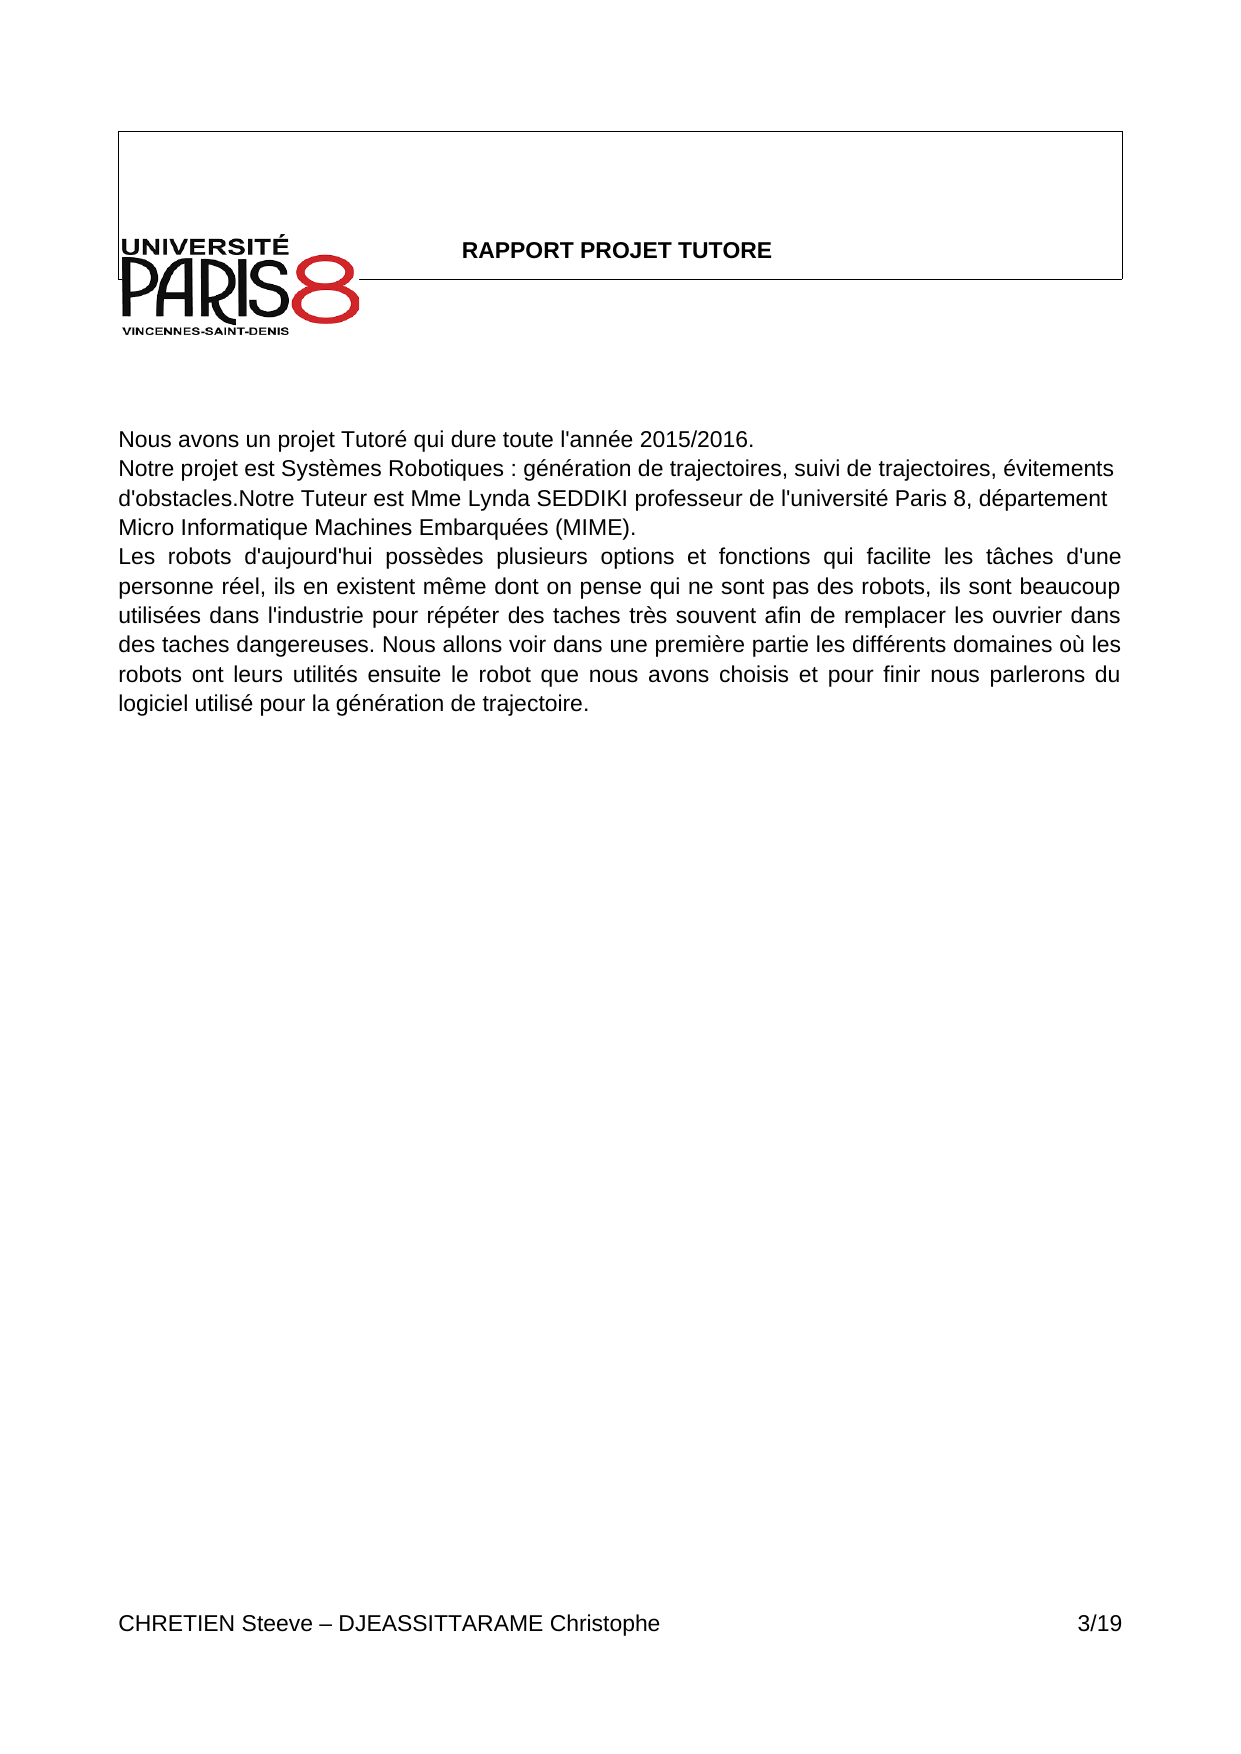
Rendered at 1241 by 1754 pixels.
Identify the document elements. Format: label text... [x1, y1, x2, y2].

picture [122, 234, 360, 335]
text Les robots d'aujourd'hui possèdes plusieurs options et fonctions qui facilite les tâches d'une personne réel, ils en existent même dont on pense qui ne sont pas des robots, ils sont beaucoup utilisées dans l'industrie pour répéter des taches très souvent afin de remplacer les ouvrier dans des taches dangereuses. Nous allons voir dans une première partie les différents domaines où les robots ont leurs utilités ensuite le robot que nous avons choisis et pour finir nous parlerons du logiciel utilisé pour la génération de trajectoire. [118, 544, 1122, 716]
text Nous avons un projet Tutoré qui dure toute l'année 2015/2016. [118, 426, 1122, 452]
text Notre projet est Systèmes Robotiques : génération de trajectoires, suivi de trajectoires, évitements d'obstacles.Notre Tuteur est Mme Lynda SEDDIKI professeur de l'université Paris 8, département Micro Informatique Machines Embarquées (MIME). [118, 456, 1122, 540]
